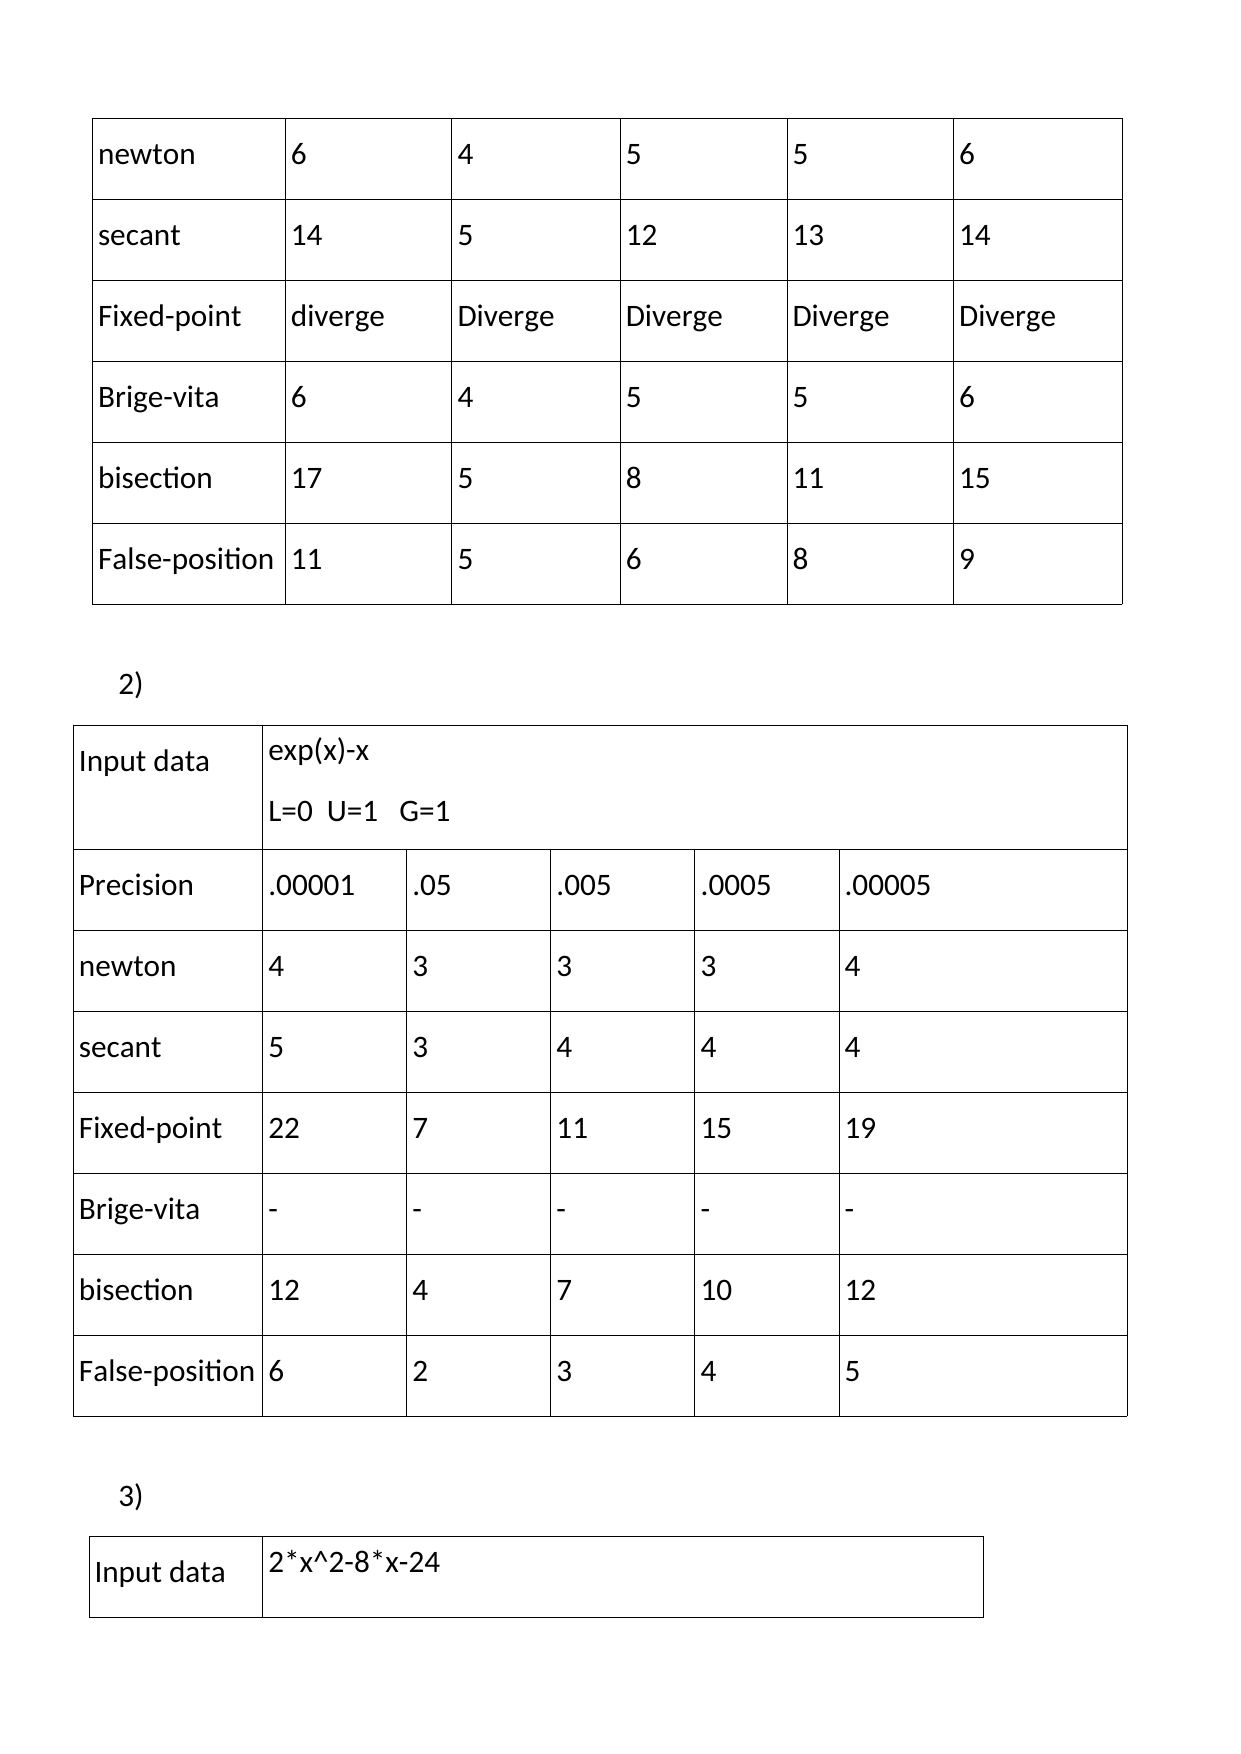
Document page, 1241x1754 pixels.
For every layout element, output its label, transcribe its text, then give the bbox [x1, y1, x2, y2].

table_cell 6 [286, 362, 451, 442]
table_cell .00001 [263, 850, 406, 930]
table_cell secant [93, 200, 285, 280]
table_cell newton [93, 119, 285, 199]
table_cell 17 [286, 443, 451, 523]
table_cell 4 [407, 1255, 550, 1335]
table_cell 5 [452, 524, 620, 604]
table_cell Diverge [452, 281, 620, 361]
table_cell 14 [954, 200, 1122, 280]
table_cell 7 [551, 1255, 694, 1335]
table_cell 8 [621, 443, 787, 523]
table_cell 4 [695, 1336, 839, 1416]
table_header Input data [90, 1537, 262, 1617]
table_cell - [840, 1174, 1127, 1254]
table_cell .0005 [695, 850, 839, 930]
table_cell Diverge [954, 281, 1122, 361]
table_cell 5 [621, 119, 787, 199]
table_cell 19 [840, 1093, 1127, 1173]
table_cell 11 [551, 1093, 694, 1173]
table_cell 5 [452, 443, 620, 523]
table_cell 5 [621, 362, 787, 442]
table_cell 10 [695, 1255, 839, 1335]
table_cell 5 [263, 1012, 406, 1092]
table_cell 22 [263, 1093, 406, 1173]
table_header 2*x^2-8*x-24 [263, 1537, 983, 1617]
table_cell 4 [263, 931, 406, 1011]
table_cell 4 [695, 1012, 839, 1092]
table_cell 5 [788, 119, 953, 199]
table_cell Brige-vita [74, 1174, 262, 1254]
table_cell 3 [407, 931, 550, 1011]
table_cell 6 [954, 119, 1122, 199]
table_cell .05 [407, 850, 550, 930]
table_cell 11 [788, 443, 953, 523]
table_cell 4 [452, 119, 620, 199]
table_cell 9 [954, 524, 1122, 604]
table_cell 3 [551, 931, 694, 1011]
table_cell 2 [407, 1336, 550, 1416]
text 2) [118, 664, 1122, 702]
table_cell Diverge [788, 281, 953, 361]
table_cell 4 [840, 1012, 1127, 1092]
table_cell 3 [695, 931, 839, 1011]
table_cell 6 [286, 119, 451, 199]
table_cell 4 [452, 362, 620, 442]
table_cell Diverge [621, 281, 787, 361]
table_header Input data [74, 726, 262, 849]
table_cell Fixed-point [93, 281, 285, 361]
table_cell 11 [286, 524, 451, 604]
table_cell newton [74, 931, 262, 1011]
table_cell 8 [788, 524, 953, 604]
table_cell secant [74, 1012, 262, 1092]
table_cell - [695, 1174, 839, 1254]
table_cell diverge [286, 281, 451, 361]
table_cell 5 [788, 362, 953, 442]
table_cell 12 [840, 1255, 1127, 1335]
table_cell 3 [551, 1336, 694, 1416]
table_cell 5 [452, 200, 620, 280]
table_cell - [407, 1174, 550, 1254]
table_header exp(x)-x L=0 U=1 G=1 [263, 726, 1127, 849]
table_cell 14 [286, 200, 451, 280]
table_cell 15 [695, 1093, 839, 1173]
table_cell 12 [263, 1255, 406, 1335]
table_cell bisection [93, 443, 285, 523]
table_cell 6 [263, 1336, 406, 1416]
table_cell Fixed-point [74, 1093, 262, 1173]
table_cell False-position [93, 524, 285, 604]
table_cell 13 [788, 200, 953, 280]
table_cell 12 [621, 200, 787, 280]
table_cell 3 [407, 1012, 550, 1092]
table_cell 4 [551, 1012, 694, 1092]
text 3) [118, 1476, 1122, 1514]
table_cell - [263, 1174, 406, 1254]
table_cell 6 [621, 524, 787, 604]
table_cell .005 [551, 850, 694, 930]
table_cell - [551, 1174, 694, 1254]
table_cell 5 [840, 1336, 1127, 1416]
table_cell False-position [74, 1336, 262, 1416]
table_cell .00005 [840, 850, 1127, 930]
table_cell 4 [840, 931, 1127, 1011]
table_cell 7 [407, 1093, 550, 1173]
table_cell bisection [74, 1255, 262, 1335]
table_cell Brige-vita [93, 362, 285, 442]
table_cell 6 [954, 362, 1122, 442]
table_cell 15 [954, 443, 1122, 523]
table_cell Precision [74, 850, 262, 930]
